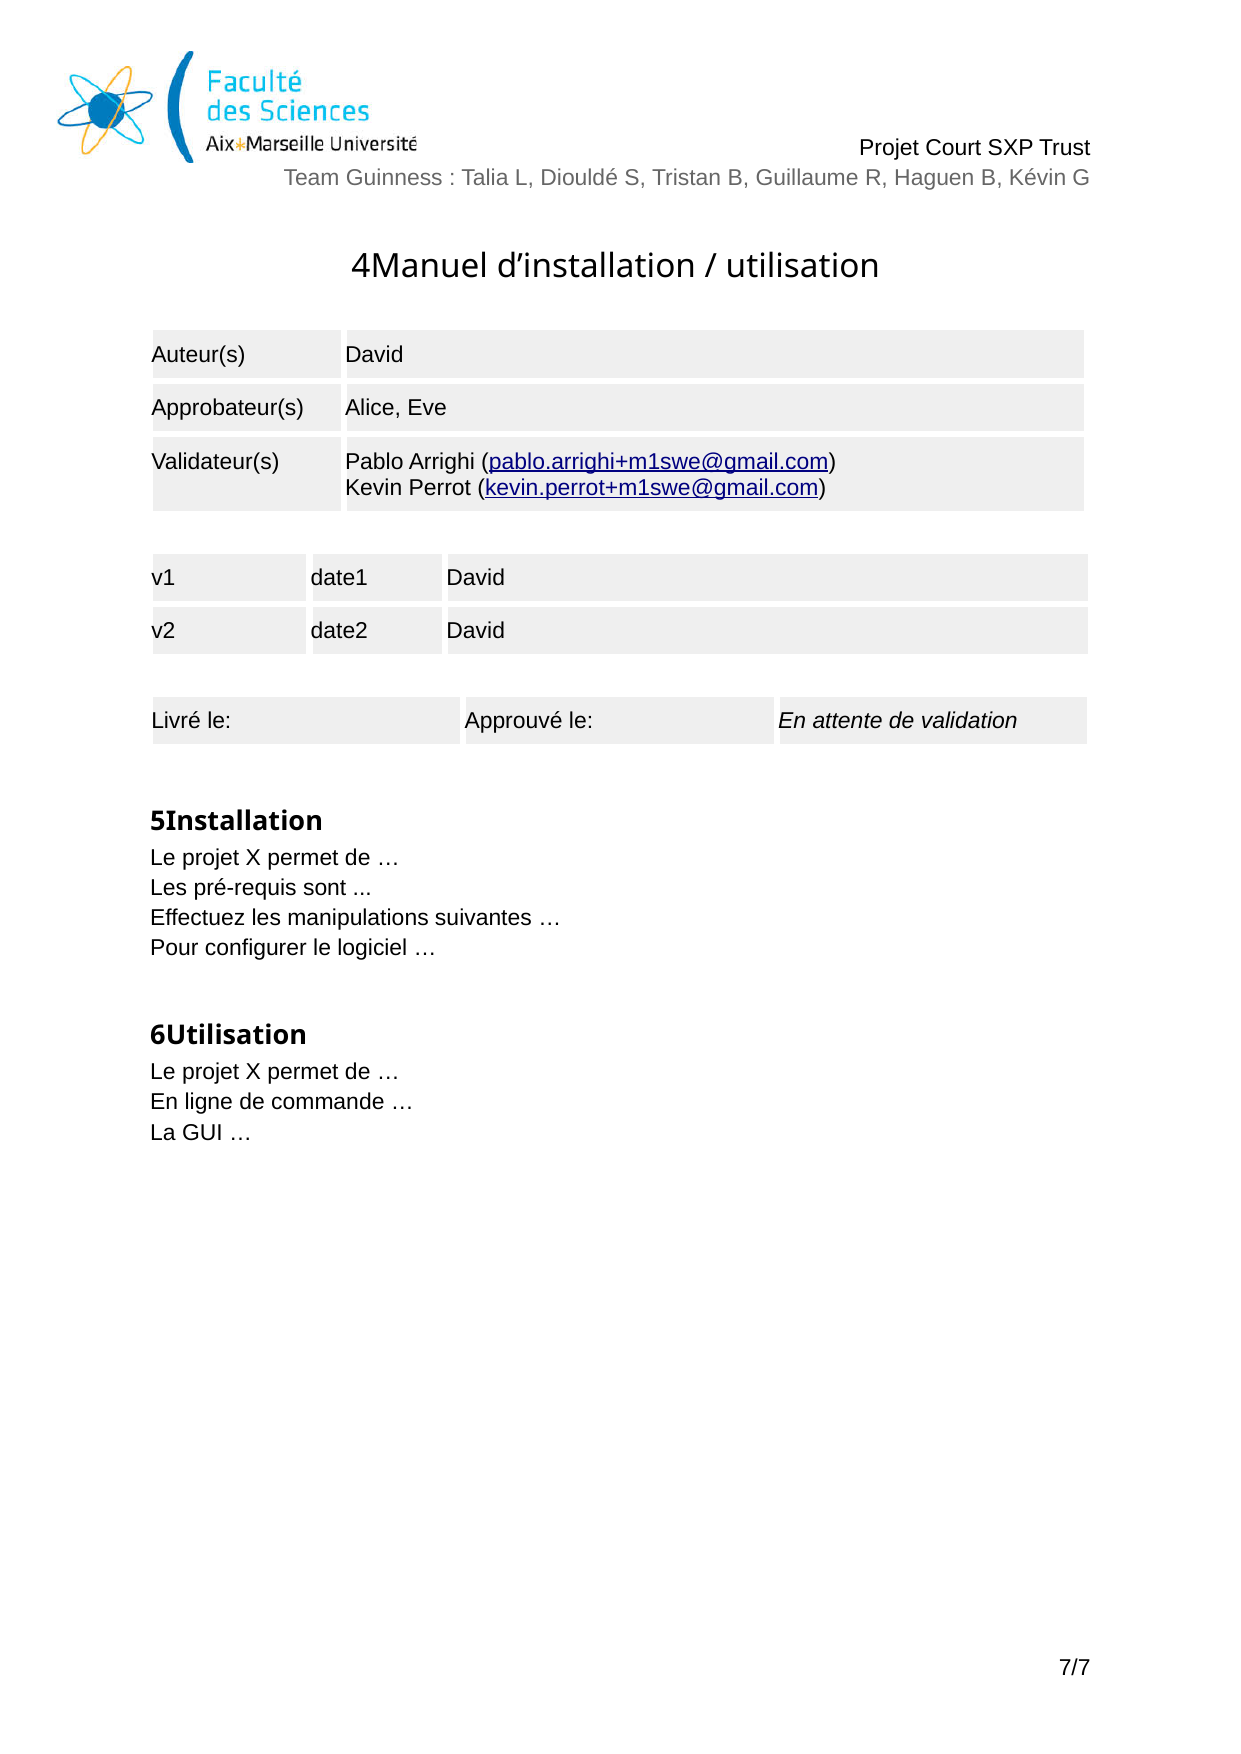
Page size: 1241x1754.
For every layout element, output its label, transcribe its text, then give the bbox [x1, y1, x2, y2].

table_cell David [448, 607, 1088, 654]
text Le projet X permet de … [150, 1058, 1090, 1084]
table_header date1 [313, 554, 442, 601]
table_header Approuvé le: [466, 697, 774, 744]
table_cell Pablo Arrighi (pablo.arrighi+m1swe@gmail.com) Kevin Perrot (kevin.perrot+m1swe@gmail.com) [347, 437, 1084, 511]
text Effectuez les manipulations suivantes … [150, 904, 1090, 931]
table_cell Alice, Eve [347, 384, 1084, 431]
table_header David [347, 330, 1084, 378]
table_header En attente de validation [780, 697, 1087, 744]
table_cell v2 [153, 607, 306, 654]
subtitle Utilisation [150, 1016, 1090, 1052]
text Les pré-requis sont ... [150, 874, 1090, 900]
text Pour configurer le logiciel … [150, 934, 1090, 961]
subtitle Manuel d’installation / utilisation [150, 242, 1090, 287]
picture [56, 51, 417, 163]
table_header David [448, 554, 1088, 601]
text En ligne de commande … [150, 1088, 1090, 1114]
text La GUI … [150, 1118, 1090, 1145]
table_header v1 [153, 554, 306, 601]
table_header Auteur(s) [153, 330, 341, 378]
table_cell Approbateur(s) [153, 384, 341, 431]
subtitle Installation [150, 801, 1090, 838]
table_cell date2 [313, 607, 442, 654]
table_cell Validateur(s) [153, 437, 341, 511]
text Le projet X permet de … [150, 844, 1090, 870]
table_header Livré le: [153, 697, 460, 744]
